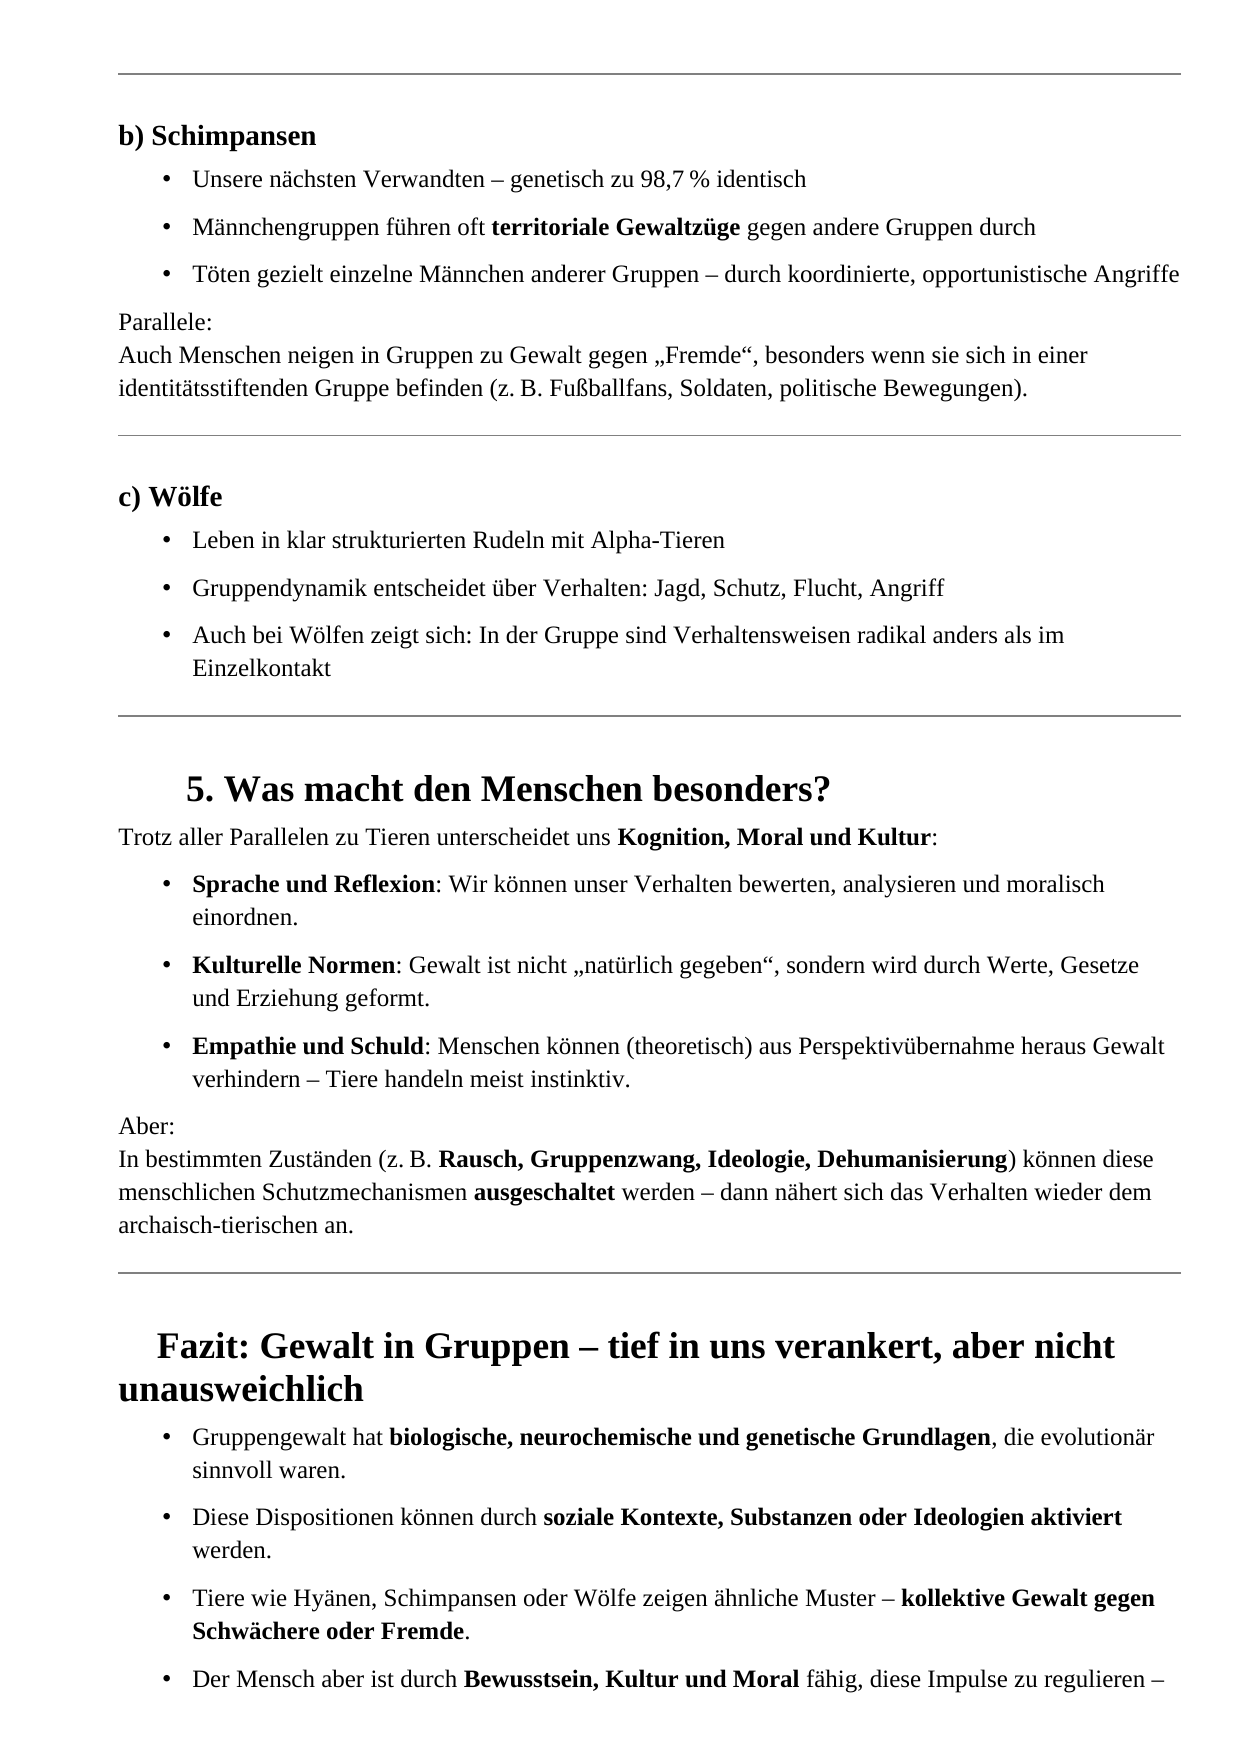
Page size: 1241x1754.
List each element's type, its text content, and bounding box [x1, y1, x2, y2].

list Sprache und Reflexion: Wir können unser Verhalten bewerten, analysieren und moralisch einordnen. [162, 869, 1181, 931]
text Aber: In bestimmten Zuständen (z. B. Rausch, Gruppenzwang, Ideologie, Dehumanisierung) können diese menschlichen Schutzmechanismen ausgeschaltet werden – dann nähert sich das Verhalten wieder dem archaisch-tierischen an. [118, 1111, 1181, 1239]
list Unsere nächsten Verwandten – genetisch zu 98,7 % identisch [162, 164, 1181, 193]
list Kulturelle Normen: Gewalt ist nicht „natürlich gegeben“, sondern wird durch Werte, Gesetze und Erziehung geformt. [162, 950, 1181, 1012]
list Empathie und Schuld: Menschen können (theoretisch) aus Perspektivübernahme heraus Gewalt verhindern – Tiere handeln meist instinktiv. [162, 1031, 1181, 1092]
list Gruppendynamik entscheidet über Verhalten: Jagd, Schutz, Flucht, Angriff [162, 573, 1181, 602]
subtitle 🧠🔄 5. Was macht den Menschen besonders? [118, 766, 1181, 809]
list Männchengruppen führen oft territoriale Gewaltzüge gegen andere Gruppen durch [162, 212, 1181, 240]
list Leben in klar strukturierten Rudeln mit Alpha-Tieren [162, 525, 1181, 554]
list Diese Dispositionen können durch soziale Kontexte, Substanzen oder Ideologien aktiviert werden. [162, 1502, 1181, 1564]
list Gruppengewalt hat biologische, neurochemische und genetische Grundlagen, die evolutionär sinnvoll waren. [162, 1422, 1181, 1484]
list Der Mensch aber ist durch Bewusstsein, Kultur und Moral fähig, diese Impulse zu regulieren – [162, 1664, 1181, 1692]
text Trotz aller Parallelen zu Tieren unterscheidet uns Kognition, Moral und Kultur: [118, 822, 1181, 851]
subtitle 🧭 Fazit: Gewalt in Gruppen – tief in uns verankert, aber nicht unausweichlich [118, 1323, 1181, 1409]
subtitle c) Wölfe [118, 479, 1181, 513]
text Parallele: Auch Menschen neigen in Gruppen zu Gewalt gegen „Fremde“, besonders wenn sie sich in einer identitätsstiftenden Gruppe befinden (z. B. Fußballfans, Soldaten, politische Bewegungen). [118, 307, 1181, 402]
subtitle b) Schimpansen [118, 118, 1181, 151]
list Tiere wie Hyänen, Schimpansen oder Wölfe zeigen ähnliche Muster – kollektive Gewalt gegen Schwächere oder Fremde. [162, 1583, 1181, 1645]
list Töten gezielt einzelne Männchen anderer Gruppen – durch koordinierte, opportunistische Angriffe [162, 259, 1181, 288]
list Auch bei Wölfen zeigt sich: In der Gruppe sind Verhaltensweisen radikal anders als im Einzelkontakt [162, 621, 1181, 682]
